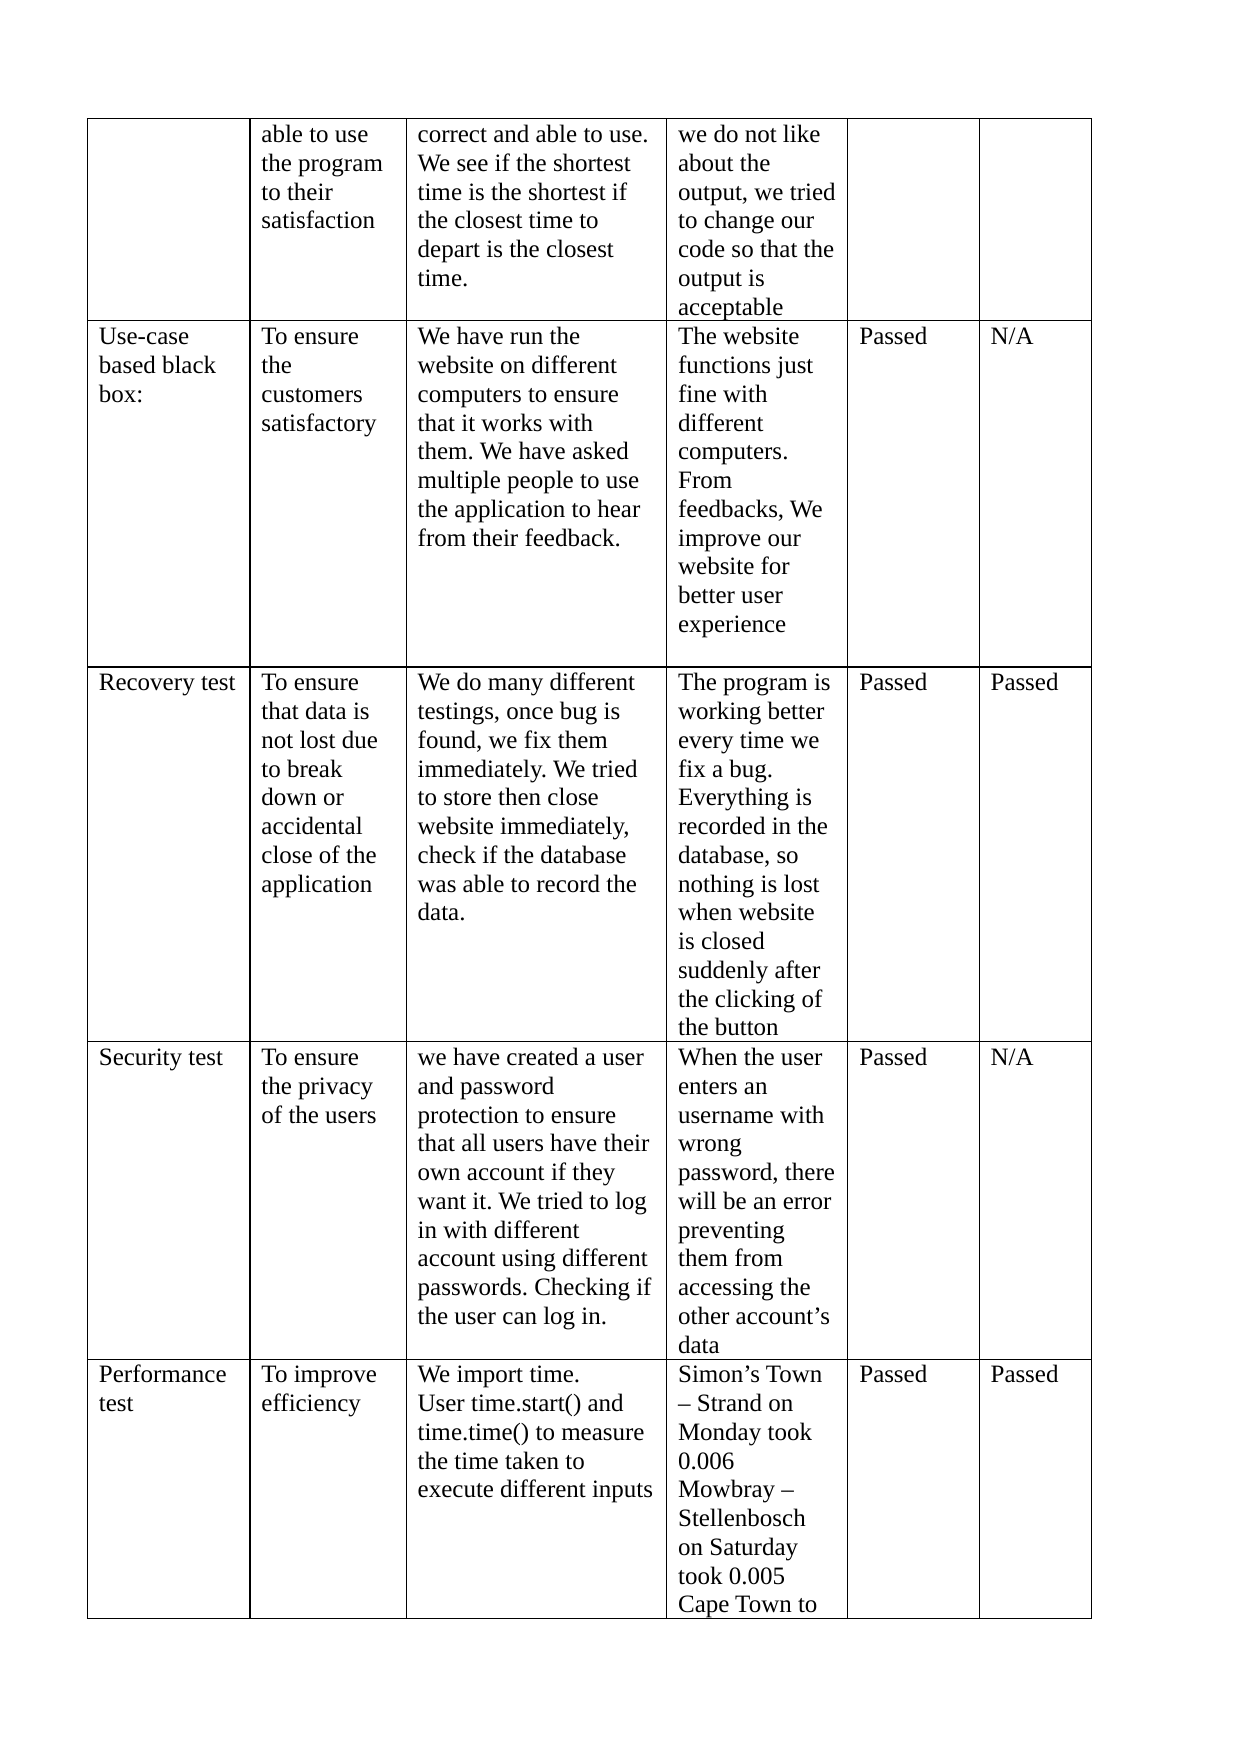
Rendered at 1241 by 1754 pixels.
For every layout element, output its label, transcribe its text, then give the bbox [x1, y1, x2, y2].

table_cell The website functions just fine with different computers. From feedbacks, We improve our website for better user experience [667, 321, 847, 666]
table_cell Passed [848, 1042, 979, 1358]
table_cell To ensure the privacy of the users [251, 1042, 406, 1358]
table_cell Performance test [88, 1360, 249, 1618]
table_cell N/A [980, 321, 1091, 666]
table_cell Security test [88, 1042, 249, 1358]
table_cell Simon’s Town – Strand on Monday took 0.006 Mowbray – Stellenbosch on Saturday took 0.005 Cape Town to [667, 1360, 847, 1618]
table_cell To ensure the customers satisfactory [251, 321, 406, 666]
table_cell We do many different testings, once bug is found, we fix them immediately. We tried to store then close website immediately, check if the database was able to record the data. [407, 668, 666, 1041]
table_cell To ensure that data is not lost due to break down or accidental close of the application [251, 668, 406, 1041]
table_cell we have created a user and password protection to ensure that all users have their own account if they want it. We tried to log in with different account using different passwords. Checking if the user can log in. [407, 1042, 666, 1358]
table_cell Recovery test [88, 668, 249, 1041]
table_cell To improve efficiency [251, 1360, 406, 1618]
table_cell [980, 119, 1091, 320]
table_cell Passed [848, 668, 979, 1041]
table_cell [848, 119, 979, 320]
table_cell When the user enters an username with wrong password, there will be an error preventing them from accessing the other account’s data [667, 1042, 847, 1358]
table_cell correct and able to use. We see if the shortest time is the shortest if the closest time to depart is the closest time. [407, 119, 666, 320]
table_cell Passed [980, 1360, 1091, 1618]
table_cell Passed [848, 321, 979, 666]
table_cell We have run the website on different computers to ensure that it works with them. We have asked multiple people to use the application to hear from their feedback. [407, 321, 666, 666]
table_cell Passed [848, 1360, 979, 1618]
table_cell N/A [980, 1042, 1091, 1358]
table_cell We import time. User time.start() and time.time() to measure the time taken to execute different inputs [407, 1360, 666, 1618]
table_cell [88, 119, 249, 320]
table_cell Use-case based black box: [88, 321, 249, 666]
table_cell able to use the program to their satisfaction [251, 119, 406, 320]
table_cell Passed [980, 668, 1091, 1041]
table_cell we do not like about the output, we tried to change our code so that the output is acceptable [667, 119, 847, 320]
table_cell The program is working better every time we fix a bug. Everything is recorded in the database, so nothing is lost when website is closed suddenly after the clicking of the button [667, 668, 847, 1041]
